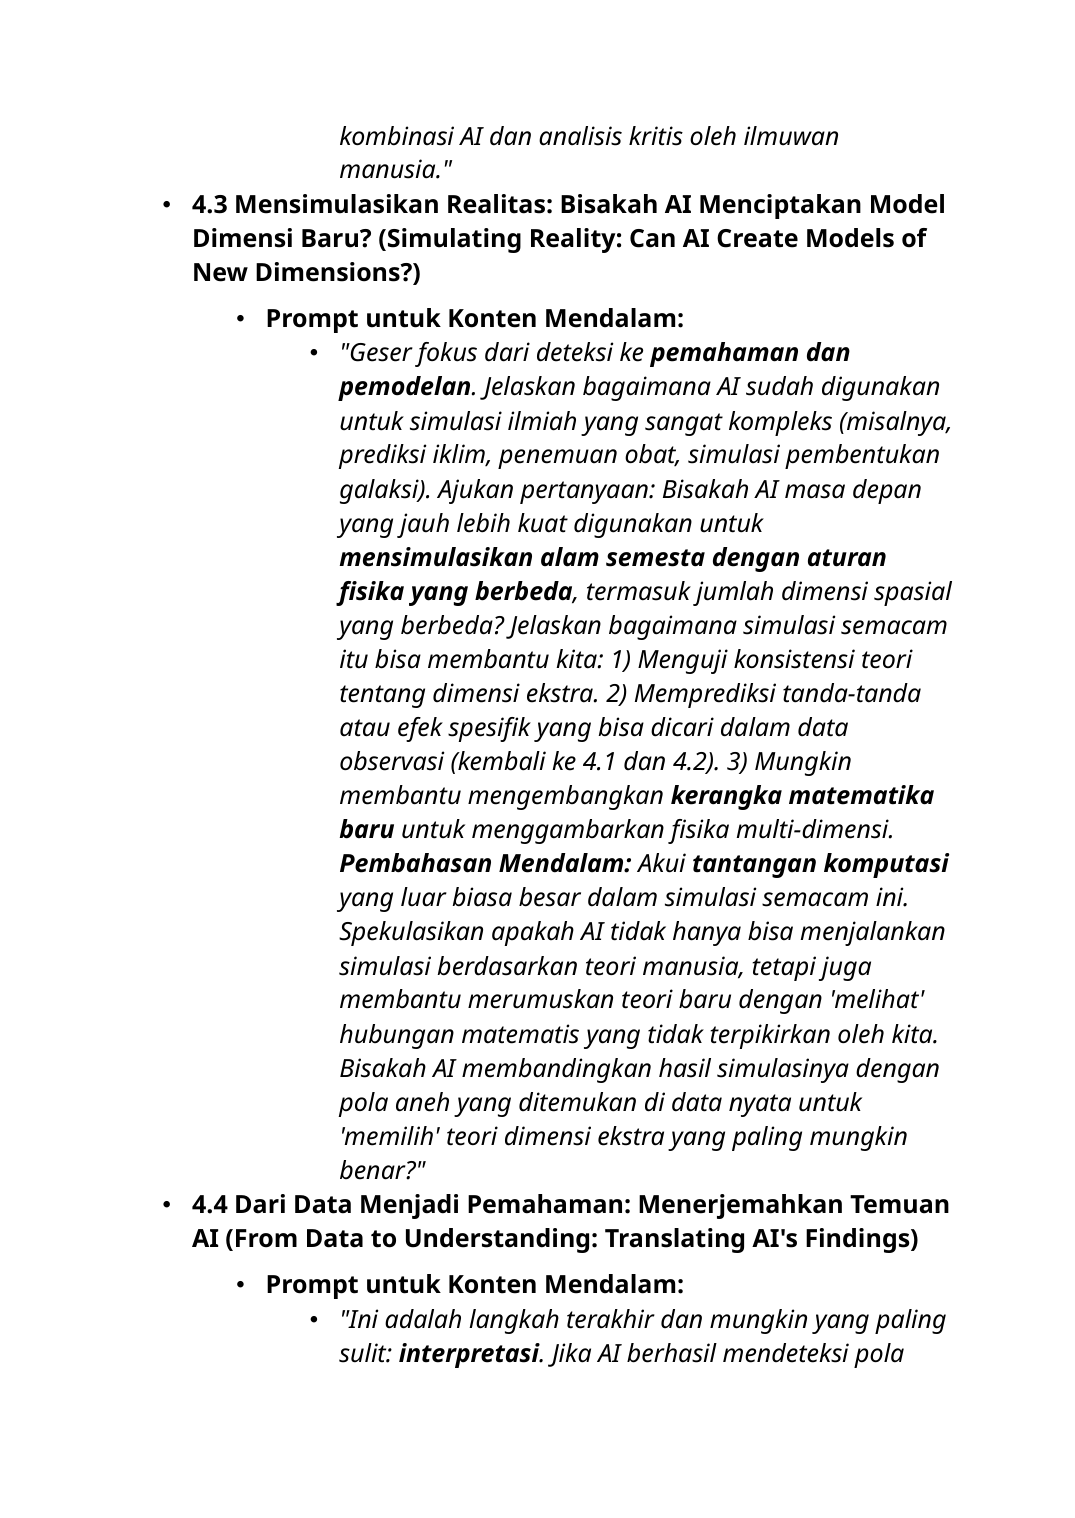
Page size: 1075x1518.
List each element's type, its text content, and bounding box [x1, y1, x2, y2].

list "Geser fokus dari deteksi ke pemahaman dan pemodelan. Jelaskan bagaimana AI sudah digunakan untuk simulasi ilmiah yang sangat kompleks (misalnya, prediksi iklim, penemuan obat, simulasi pembentukan galaksi). Ajukan pertanyaan: Bisakah AI masa depan yang jauh lebih kuat digunakan untuk mensimulasikan alam semesta dengan aturan fisika yang berbeda, termasuk jumlah dimensi spasial yang berbeda? Jelaskan bagaimana simulasi semacam itu bisa membantu kita: 1) Menguji konsistensi teori tentang dimensi ekstra. 2) Memprediksi tanda-tanda atau efek spesifik yang bisa dicari dalam data observasi (kembali ke 4.1 dan 4.2). 3) Mungkin membantu mengembangkan kerangka matematika baru untuk menggambarkan fisika multi-dimensi. Pembahasan Mendalam: Akui tantangan komputasi yang luar biasa besar dalam simulasi semacam ini. Spekulasikan apakah AI tidak hanya bisa menjalankan simulasi berdasarkan teori manusia, tetapi juga membantu merumuskan teori baru dengan 'melihat' hubungan matematis yang tidak terpikirkan oleh kita. Bisakah AI membandingkan hasil simulasinya dengan pola aneh yang ditemukan di data nyata untuk 'memilih' teori dimensi ekstra yang paling mungkin benar?" [309, 335, 957, 1187]
list Prompt untuk Konten Mendalam: [236, 301, 957, 335]
list 4.4 Dari Data Menjadi Pemahaman: Menerjemahkan Temuan AI (From Data to Understanding: Translating AI's Findings) [162, 1187, 957, 1255]
list "Ini adalah langkah terakhir dan mungkin yang paling sulit: interpretasi. Jika AI berhasil mendeteksi pola [309, 1301, 957, 1369]
list kombinasi AI dan analisis kritis oleh ilmuwan manusia." [309, 118, 957, 186]
list 4.3 Mensimulasikan Realitas: Bisakah AI Menciptakan Model Dimensi Baru? (Simulating Reality: Can AI Create Models of New Dimensions?) [162, 186, 957, 288]
list Prompt untuk Konten Mendalam: [236, 1267, 957, 1301]
